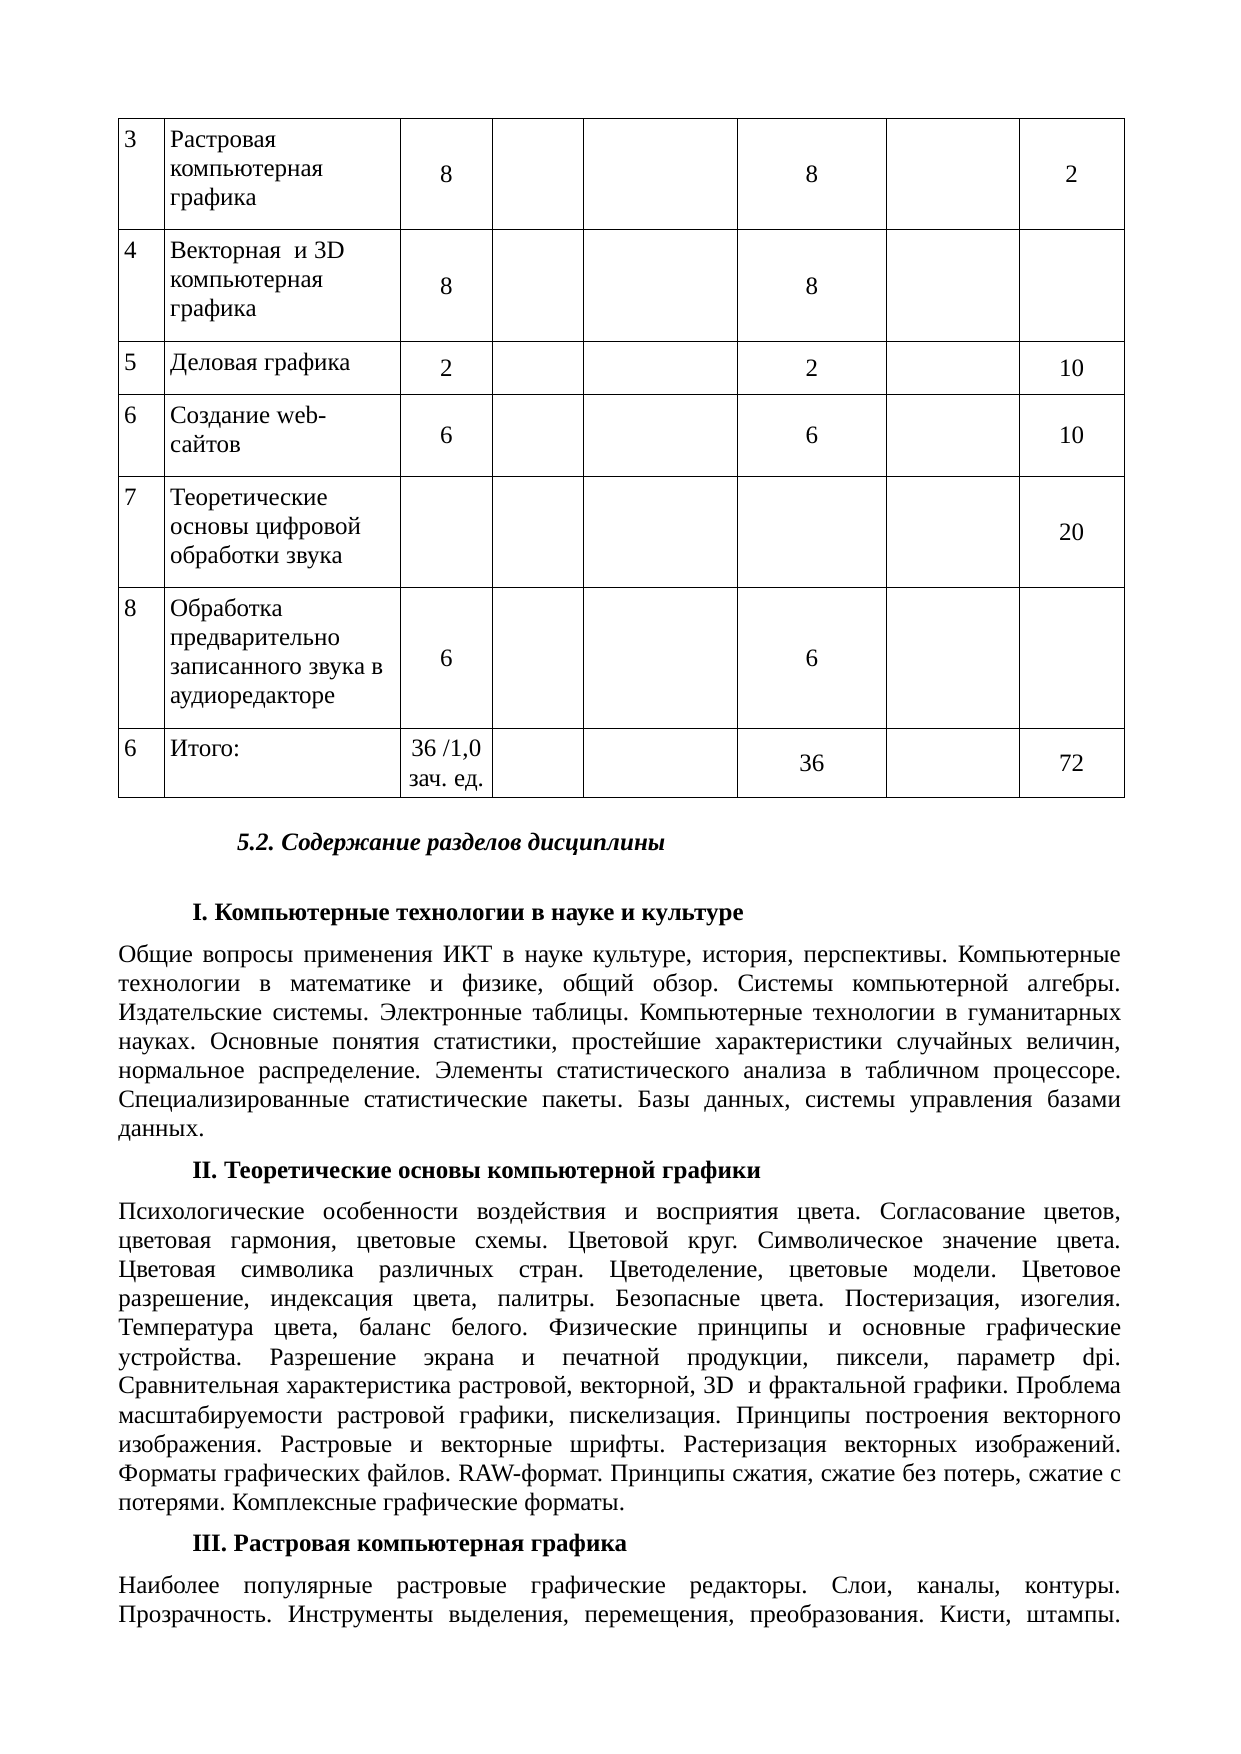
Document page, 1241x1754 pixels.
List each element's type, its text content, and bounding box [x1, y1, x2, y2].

table_cell 10 [1020, 342, 1124, 394]
table_cell [584, 342, 737, 394]
table_cell [493, 729, 583, 797]
table_cell [493, 342, 583, 394]
table_cell 8 [401, 119, 492, 229]
table_cell 8 [738, 119, 886, 229]
table_cell 2 [401, 342, 492, 394]
text 5.2. Содержание разделов дисциплины [118, 826, 1122, 855]
table_cell [887, 588, 1019, 727]
table_cell 20 [1020, 477, 1124, 587]
table_cell Векторная и 3D компьютерная графика [165, 230, 400, 341]
table_cell 6 [738, 588, 886, 727]
text Психологические особенности воздействия и восприятия цвета. Согласование цветов, цветовая гармония, цветовые схемы. Цветовой круг. Символическое значение цвета. Цветовая символика различных стран. Цветоделение, цветовые модели. Цветовое разрешение, индексация цвета, палитры. Безопасные цвета. Постеризация, изогелия. Температура цвета, баланс белого. Физические принципы и основные графические устройства. Разрешение экрана и печатной продукции, пиксели, параметр dpi. Сравнительная характеристика растровой, векторной, 3D и фрактальной графики. Проблема масштабируемости растровой графики, пискелизация. Принципы построения векторного изображения. Растровые и векторные шрифты. Растеризация векторных изображений. Форматы графических файлов. RAW-формат. Принципы сжатия, сжатие без потерь, сжатие с потерями. Комплексные графические форматы. [118, 1196, 1122, 1516]
table_cell [738, 477, 886, 587]
table_cell 7 [119, 477, 164, 587]
text I. Компьютерные технологии в науке и культуре [118, 897, 1122, 926]
text Общие вопросы применения ИКТ в науке культуре, история, перспективы. Компьютерные технологии в математике и физике, общий обзор. Системы компьютерной алгебры. Издательские системы. Электронные таблицы. Компьютерные технологии в гуманитарных науках. Основные понятия статистики, простейшие характеристики случайных величин, нормальное распределение. Элементы статистического анализа в табличном процессоре. Специализированные статистические пакеты. Базы данных, системы управления базами данных. [118, 938, 1122, 1142]
table_cell [493, 588, 583, 727]
table_cell [584, 395, 737, 476]
table_cell [887, 395, 1019, 476]
table_cell 8 [401, 230, 492, 341]
table_cell [887, 230, 1019, 341]
table_cell [1020, 588, 1124, 727]
table_cell Теоретические основы цифровой обработки звука [165, 477, 400, 587]
table_cell Создание web-сайтов [165, 395, 400, 476]
table_cell [887, 119, 1019, 229]
table_cell [887, 729, 1019, 797]
table_cell 2 [1020, 119, 1124, 229]
table_cell 5 [119, 342, 164, 394]
table_cell 72 [1020, 729, 1124, 797]
table_cell [887, 342, 1019, 394]
table_cell [584, 119, 737, 229]
table_cell [493, 230, 583, 341]
table_cell 36 /1,0 зач. ед. [401, 729, 492, 797]
table_cell 6 [738, 395, 886, 476]
table_cell [584, 230, 737, 341]
table_cell 6 [401, 588, 492, 727]
table_cell [584, 729, 737, 797]
table_cell Итого: [165, 729, 400, 797]
table_cell 36 [738, 729, 886, 797]
table_cell [401, 477, 492, 587]
table_cell [887, 477, 1019, 587]
text Наиболее популярные растровые графические редакторы. Слои, каналы, контуры. Прозрачность. Инструменты выделения, перемещения, преобразования. Кисти, штампы. [118, 1570, 1122, 1628]
table_cell [493, 477, 583, 587]
table_cell 2 [738, 342, 886, 394]
text II. Теоретические основы компьютерной графики [118, 1154, 1122, 1183]
text III. Растровая компьютерная графика [118, 1528, 1122, 1557]
table_cell 8 [119, 588, 164, 727]
table_cell 6 [401, 395, 492, 476]
table_cell [493, 395, 583, 476]
table_cell [493, 119, 583, 229]
table_cell [1020, 230, 1124, 341]
table_cell 4 [119, 230, 164, 341]
table_cell Деловая графика [165, 342, 400, 394]
table_cell Обработка предварительно записанного звука в аудиоредакторе [165, 588, 400, 727]
table_cell 8 [738, 230, 886, 341]
table_cell 3 [119, 119, 164, 229]
table_cell [584, 477, 737, 587]
table_cell 6 [119, 395, 164, 476]
table_cell Растровая компьютерная графика [165, 119, 400, 229]
table_cell 6 [119, 729, 164, 797]
table_cell [584, 588, 737, 727]
table_cell 10 [1020, 395, 1124, 476]
